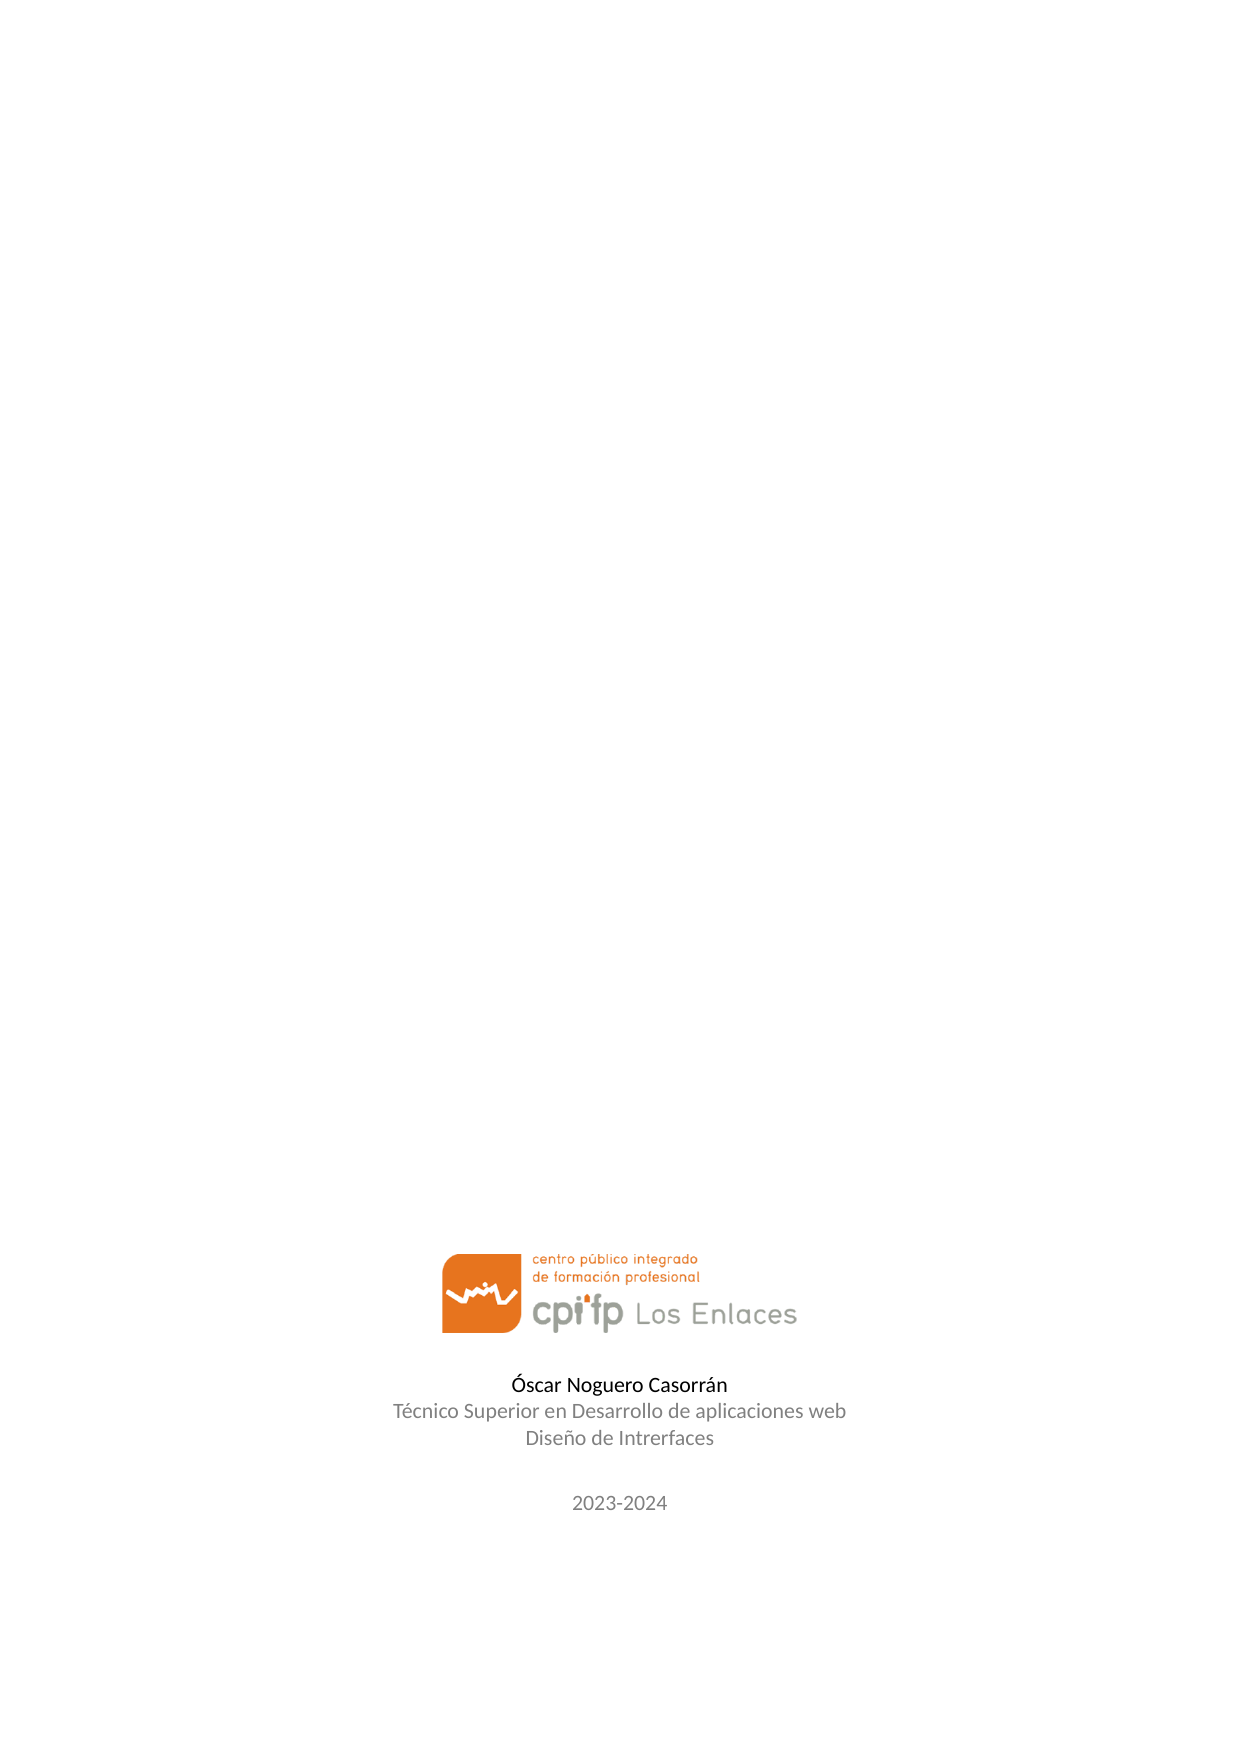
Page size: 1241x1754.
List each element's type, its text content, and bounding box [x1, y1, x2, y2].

table_cell [177, 719, 1062, 1371]
picture [442, 1254, 797, 1333]
table_cell [177, 437, 1062, 719]
table_cell Óscar Noguero Casorrán Técnico Superior en Desarrollo de aplicaciones web Diseño de Intrerfaces 2023-2024 [177, 1371, 1062, 1553]
table_header [177, 148, 1062, 437]
